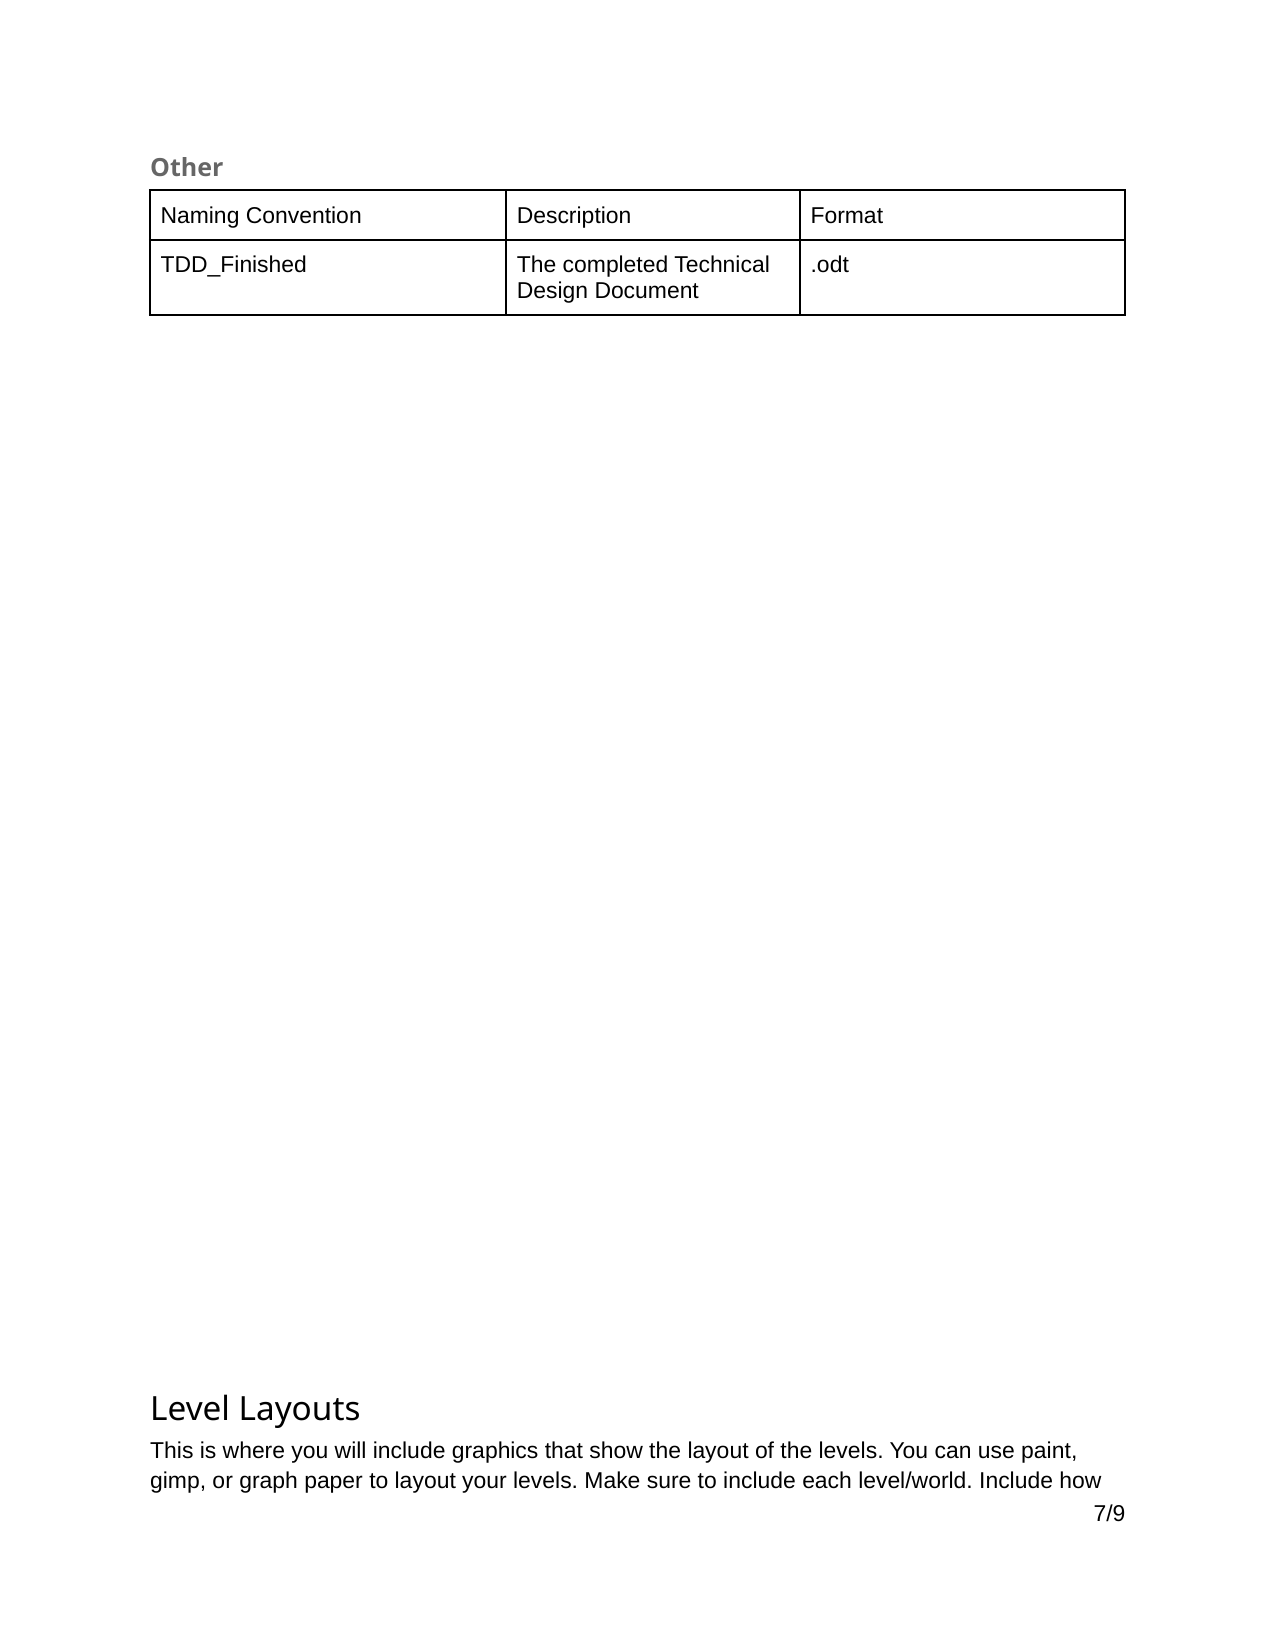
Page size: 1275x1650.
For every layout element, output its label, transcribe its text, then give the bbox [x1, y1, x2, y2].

table_header Description [507, 191, 799, 238]
table_cell The completed Technical Design Document [507, 241, 799, 314]
text This is where you will include graphics that show the layout of the levels. You can use paint, gimp, or graph paper to layout your levels. Make sure to include each level/world. Include how [150, 1437, 1125, 1494]
subtitle Other [150, 150, 1125, 184]
table_header Format [801, 191, 1124, 238]
table_cell TDD_Finished [151, 241, 505, 314]
table_header Naming Convention [151, 191, 505, 238]
table_cell .odt [801, 241, 1124, 314]
subtitle Level Layouts [150, 1385, 1125, 1431]
